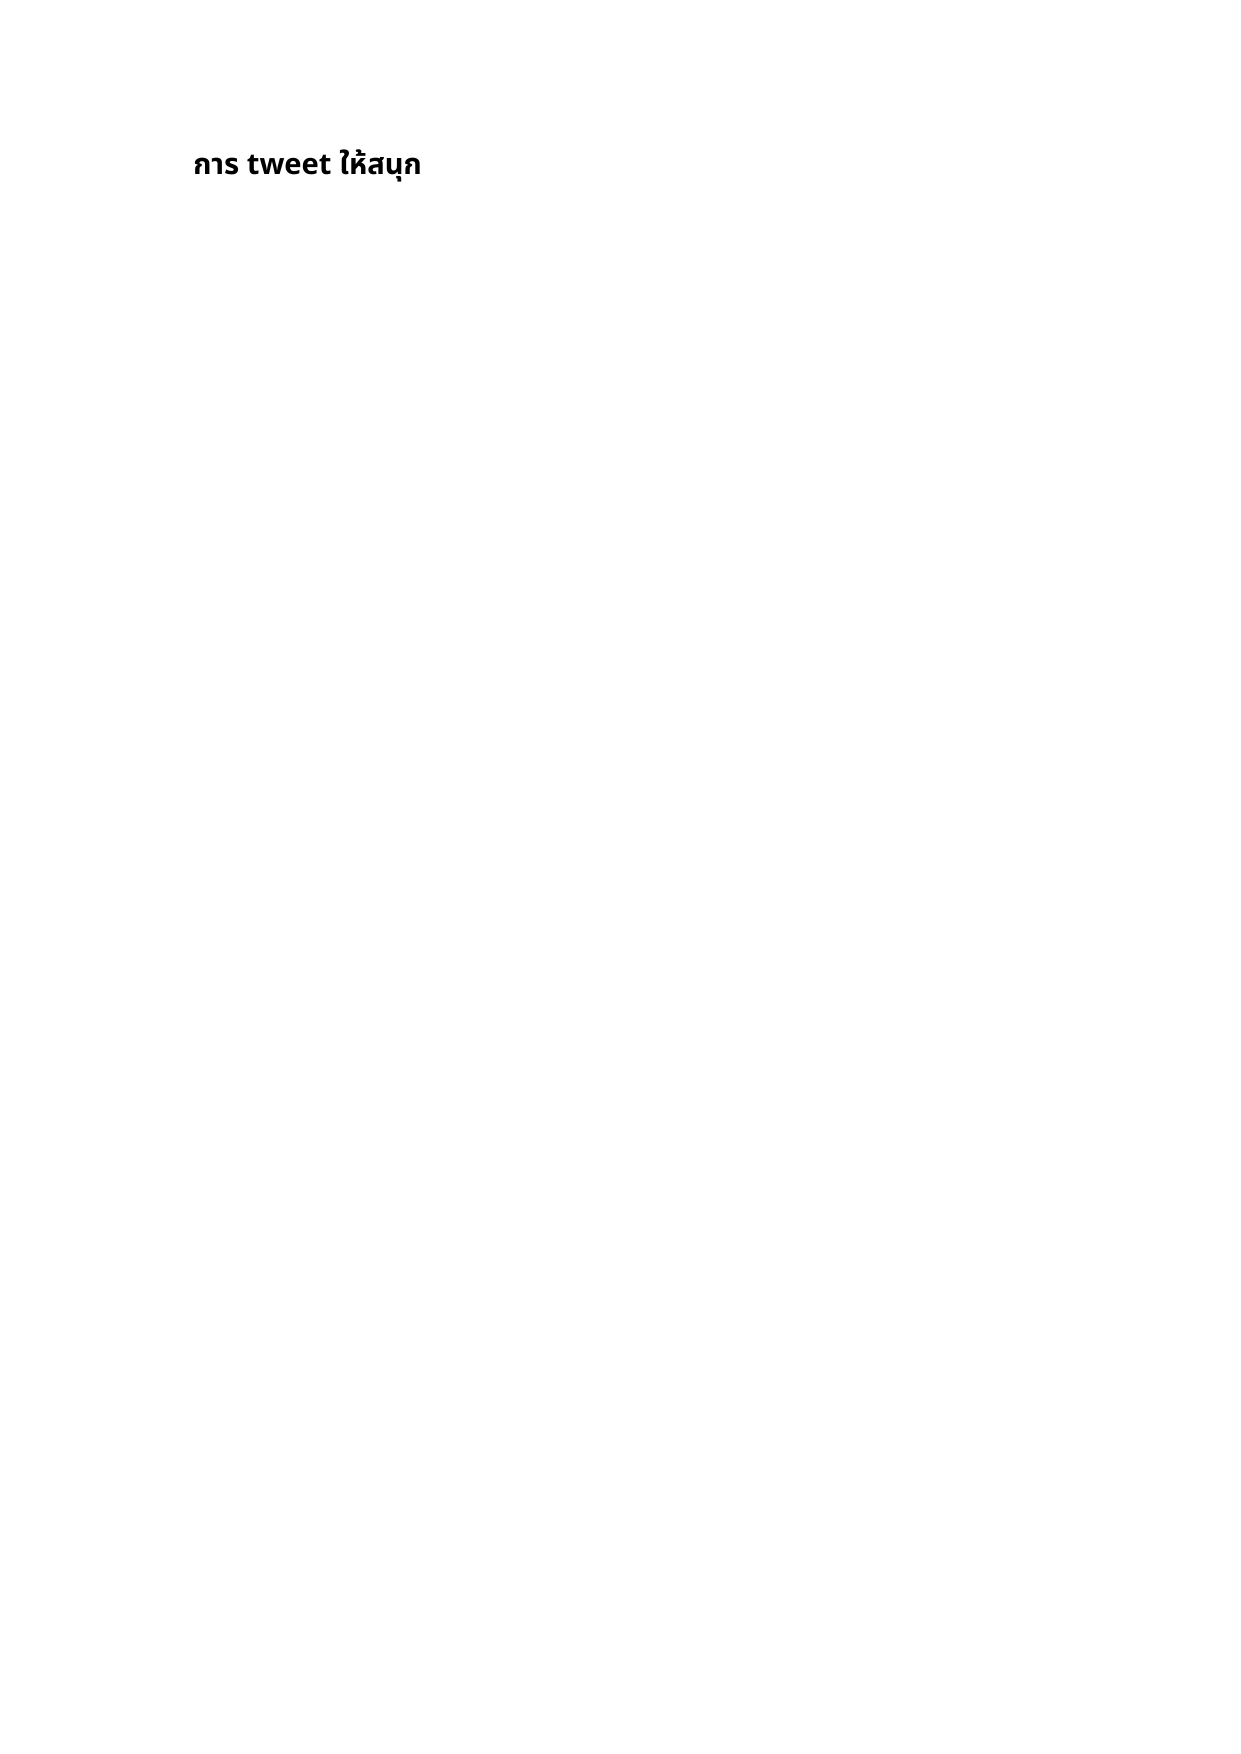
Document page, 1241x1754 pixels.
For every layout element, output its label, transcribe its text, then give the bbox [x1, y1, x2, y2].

subtitle การ tweet ให้สนุก [193, 143, 1122, 187]
